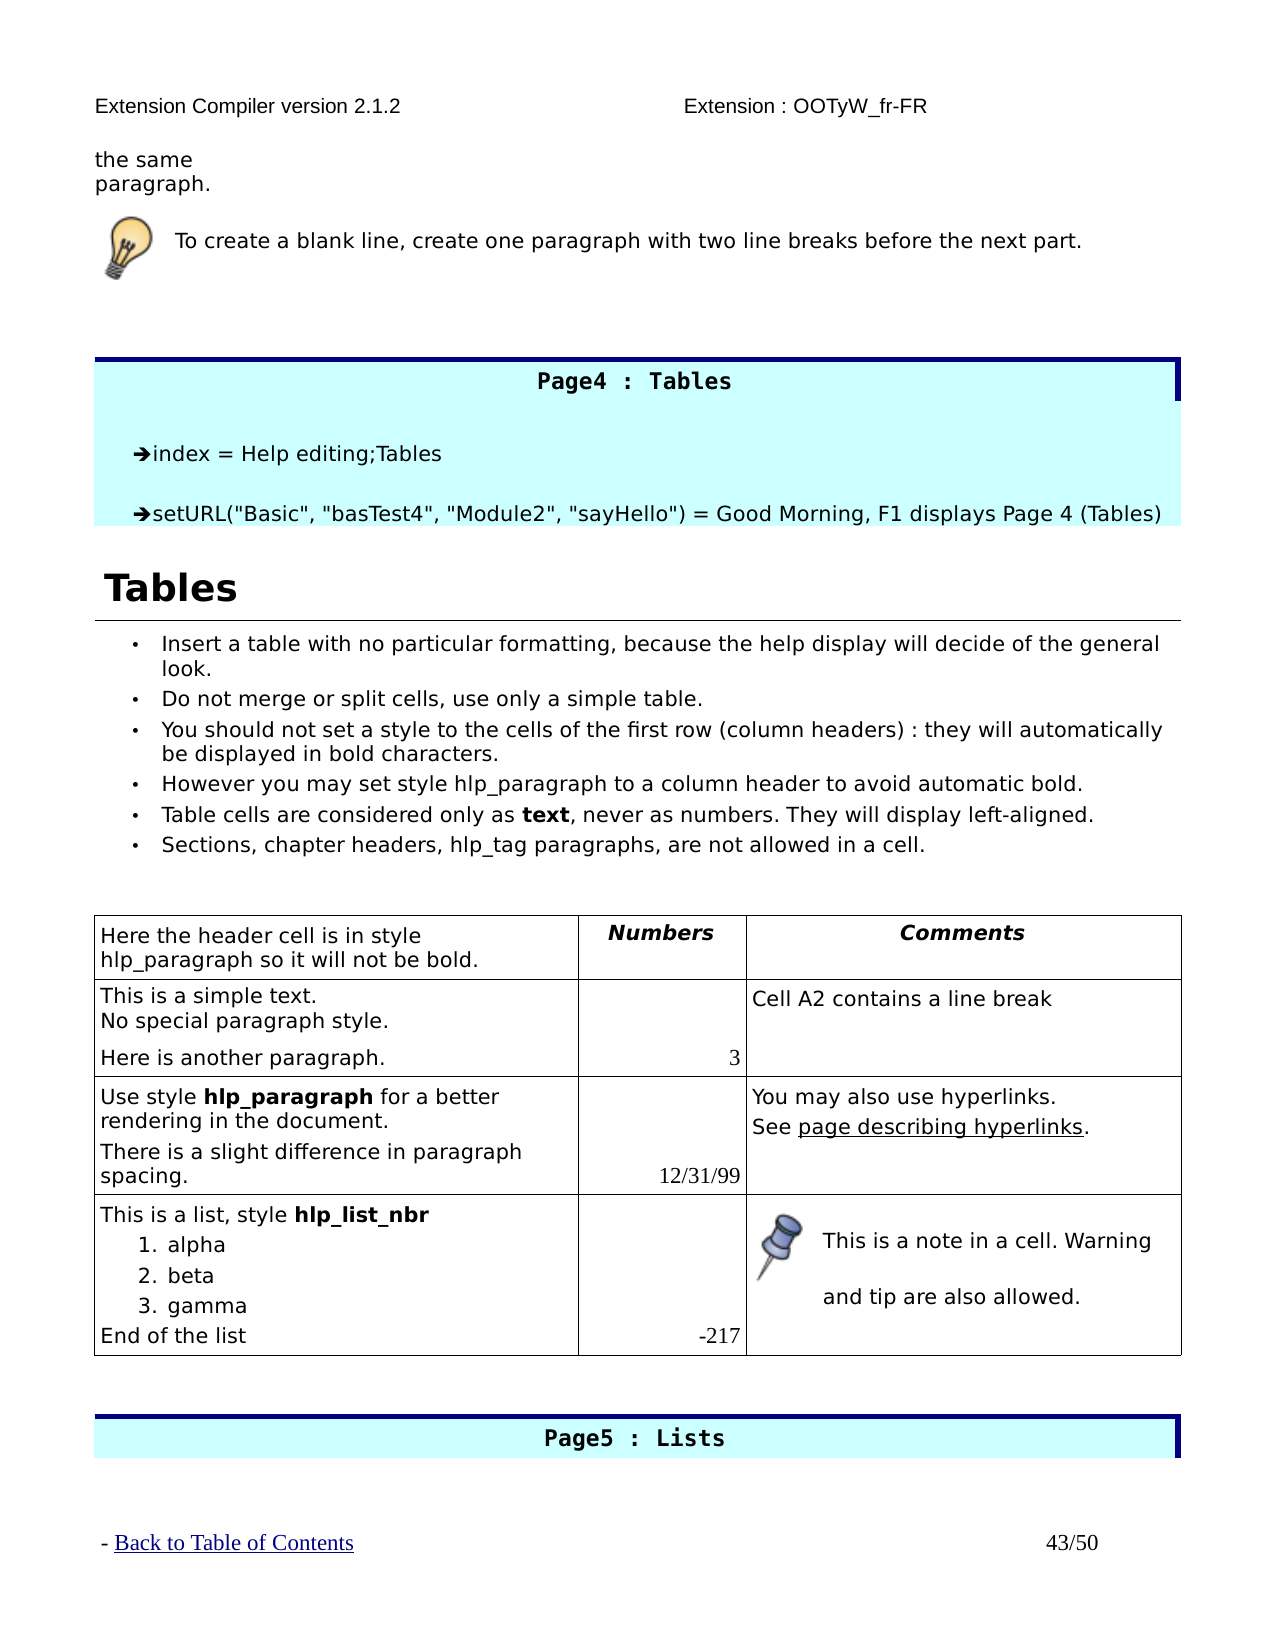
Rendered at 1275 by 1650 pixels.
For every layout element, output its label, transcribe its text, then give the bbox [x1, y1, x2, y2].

table_cell -217 [579, 1195, 746, 1354]
text the same paragraph. [94, 147, 1181, 196]
list However you may set style hlp_paragraph to a column header to avoid automatic bold. [132, 772, 1181, 797]
list Table cells are considered only as text, never as numbers. They will display left-aligned. [132, 803, 1181, 827]
list index = Help editing;Tables [94, 442, 1181, 466]
text Tables [94, 557, 1181, 620]
list setURL("Basic", "basTest4", "Module2", "sayHello") = Good Morning, F1 displays Page 4 (Tables) [94, 502, 1181, 526]
picture [95, 212, 163, 285]
list Insert a table with no particular formatting, because the help display will decide of the general look. [132, 632, 1181, 681]
table_header Here the header cell is in style hlp_paragraph so it will not be bold. [95, 916, 578, 978]
text Page4 : Tables [94, 358, 1175, 401]
text Page5 : Lists [94, 1415, 1175, 1458]
table_header Numbers [579, 916, 746, 978]
picture [752, 1212, 808, 1284]
table_cell This is a simple text. No special paragraph style. Here is another paragraph. [95, 980, 578, 1076]
table_header Comments [747, 916, 1181, 978]
table_cell 3 [579, 980, 746, 1076]
table_cell Use style hlp_paragraph for a better rendering in the document. There is a slight difference in paragraph spacing. [95, 1077, 578, 1194]
list Sections, chapter headers, hlp_tag paragraphs, are not allowed in a cell. [132, 833, 1181, 857]
list To create a blank line, create one paragraph with two line breaks before the next part. [94, 211, 1181, 286]
list You should not set a style to the cells of the first row (column headers) : they will automatically be displayed in bold characters. [132, 717, 1181, 766]
table_cell This is a note in a cell. Warning and tip are also allowed. [747, 1195, 1181, 1354]
table_cell 31.12.99 [579, 1077, 746, 1194]
table_cell This is a list, style hlp_list_nbr alpha beta gamma End of the list [95, 1195, 578, 1354]
table_cell You may also use hyperlinks. See page describing hyperlinks. [747, 1077, 1181, 1194]
table_cell Cell A2 contains a line break [747, 980, 1181, 1076]
list Do not merge or split cells, use only a simple table. [132, 687, 1181, 712]
